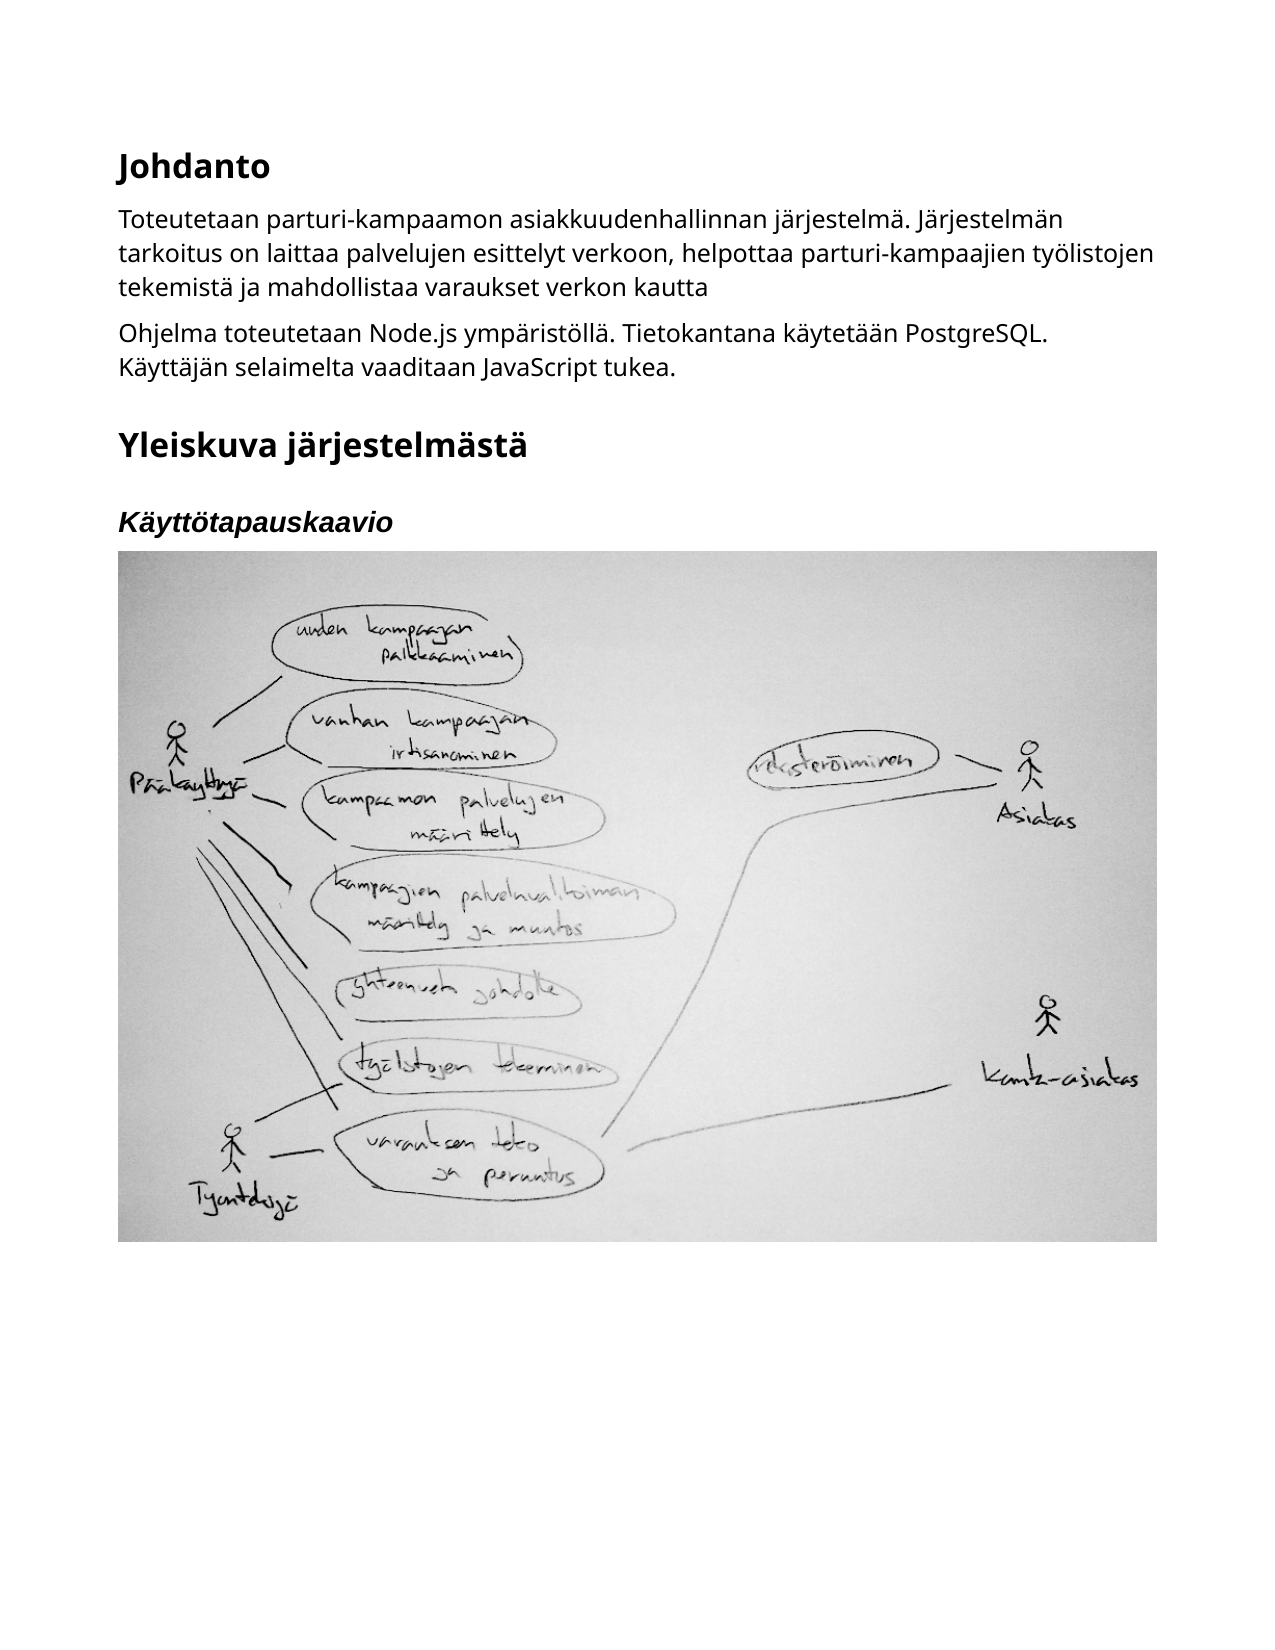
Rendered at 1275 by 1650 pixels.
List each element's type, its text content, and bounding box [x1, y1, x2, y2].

subtitle Johdanto [118, 143, 1157, 189]
subtitle Yleiskuva järjestelmästä [118, 422, 1157, 467]
text Ohjelma toteutetaan Node.js ympäristöllä. Tietokantana käytetään PostgreSQL. Käyttäjän selaimelta vaaditaan JavaScript tukea. [118, 316, 1157, 384]
text Toteutetaan parturi-kampaamon asiakkuudenhallinnan järjestelmä. Järjestelmän tarkoitus on laittaa palvelujen esittelyt verkoon, helpottaa parturi-kampaajien työlistojen tekemistä ja mahdollistaa varaukset verkon kautta [118, 201, 1157, 303]
subtitle Käyttötapauskaavio [118, 505, 1157, 538]
picture [118, 551, 1157, 1242]
